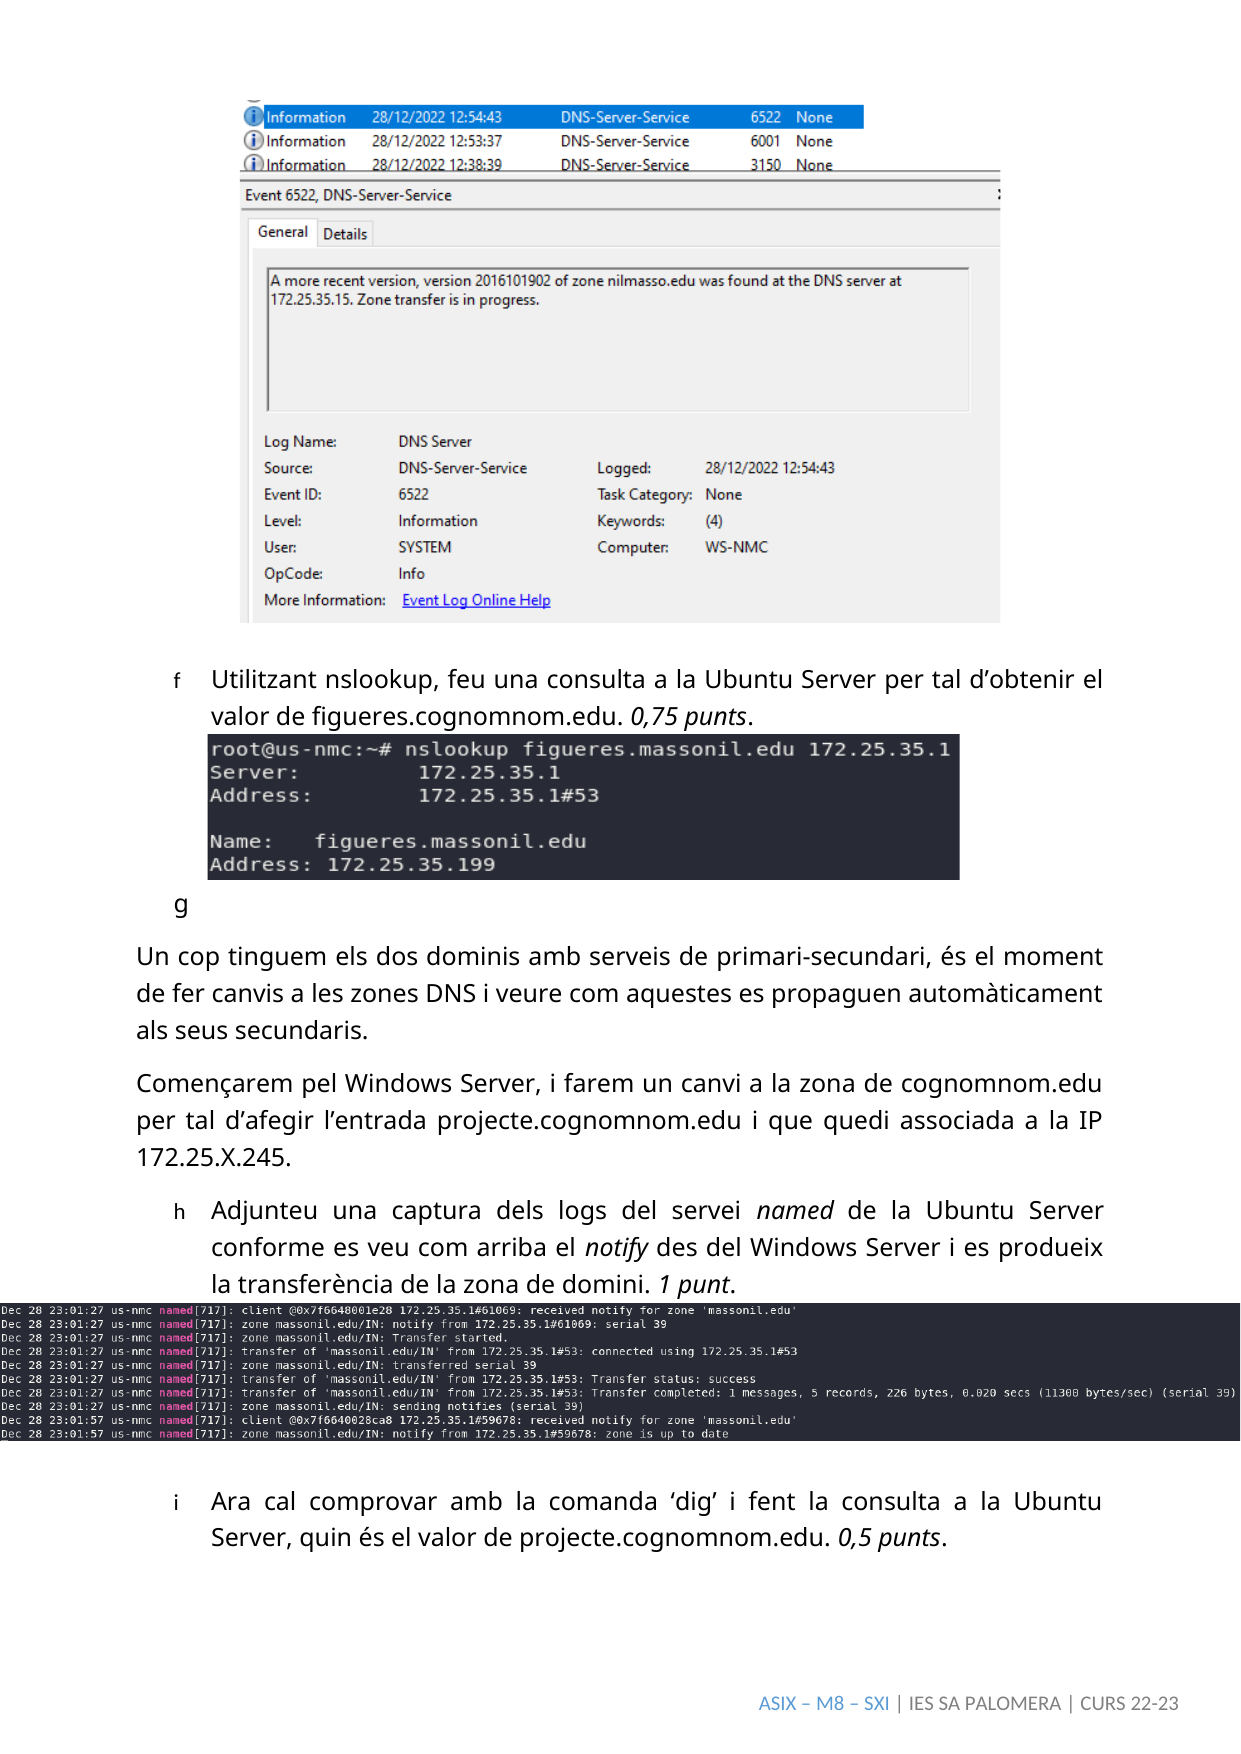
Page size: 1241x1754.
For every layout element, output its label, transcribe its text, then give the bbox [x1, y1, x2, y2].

picture [207, 734, 960, 880]
text Començarem pel Windows Server, i farem un canvi a la zona de cognomnom.edu per tal d’afegir l’entrada projecte.cognomnom.edu i que quedi associada a la IP 172.25.X.245. [136, 1066, 1104, 1173]
list Ara cal comprovar amb la comanda ‘dig’ i fent la consulta a la Ubuntu Server, quin és el valor de projecte.cognomnom.edu. 0,5 punts. [173, 1483, 1104, 1554]
picture [239, 100, 1001, 623]
picture [0, 1303, 1241, 1441]
list Adjunteu una captura dels logs del servei named de la Ubuntu Server conforme es veu com arriba el notify des del Windows Server i es produeix la transferència de la zona de domini. 1 punt. [173, 1193, 1104, 1300]
text Un cop tinguem els dos dominis amb serveis de primari-secundari, és el moment de fer canvis a les zones DNS i veure com aquestes es propaguen automàticament als seus secundaris. [136, 939, 1104, 1046]
list Utilitzant nslookup, feu una consulta a la Ubuntu Server per tal d’obtenir el valor de figueres.cognomnom.edu. 0,75 punts. [173, 662, 1104, 733]
